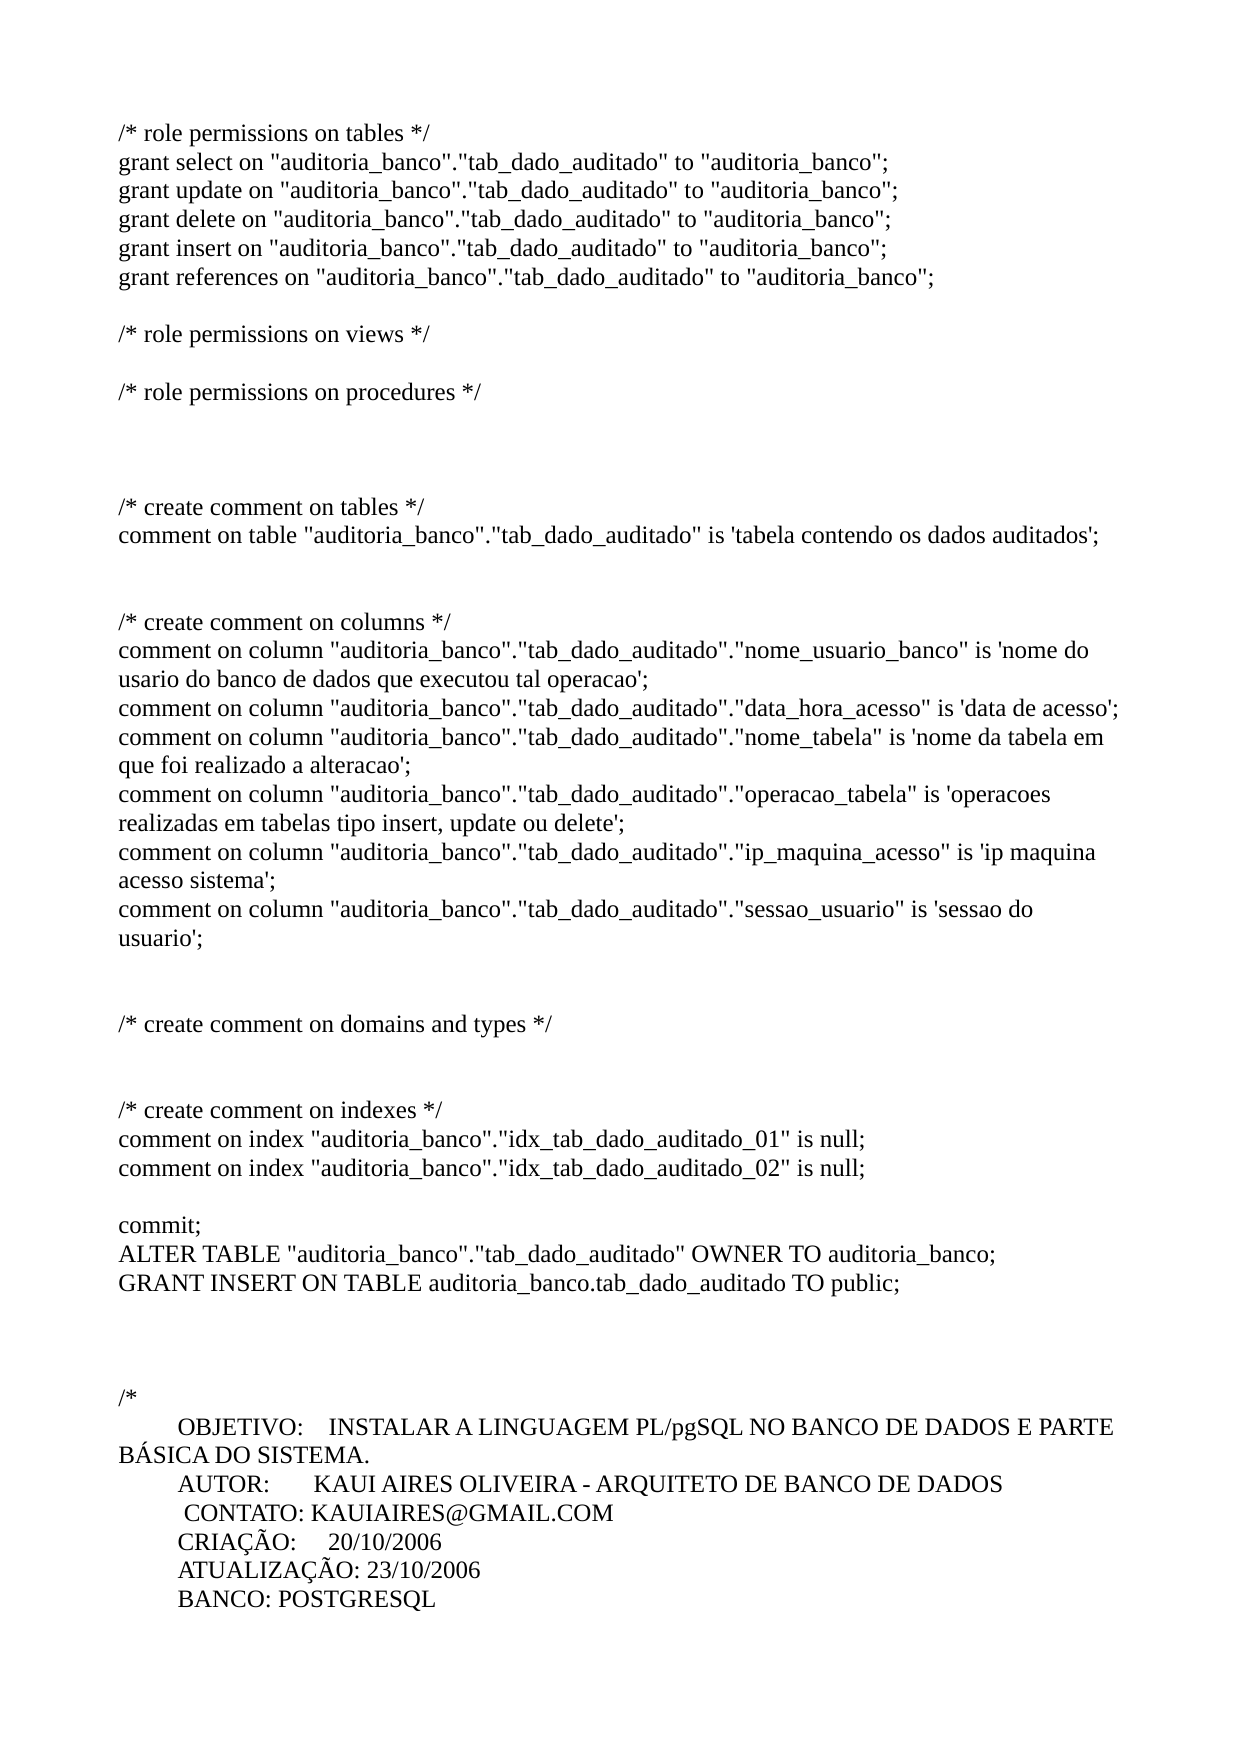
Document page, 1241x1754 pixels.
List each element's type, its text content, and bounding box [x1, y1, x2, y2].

text comment on column "auditoria_banco"."tab_dado_auditado"."nome_usuario_banco" is 'nome do usario do banco de dados que executou tal operacao'; [118, 636, 1122, 693]
text ATUALIZAÇÃO: 23/10/2006 [118, 1556, 1122, 1584]
text comment on column "auditoria_banco"."tab_dado_auditado"."nome_tabela" is 'nome da tabela em que foi realizado a alteracao'; [118, 722, 1122, 779]
text CONTATO: KAUIAIRES@GMAIL.COM [118, 1498, 1122, 1527]
text /* role permissions on tables */ [118, 118, 1122, 147]
text BANCO: POSTGRESQL [118, 1584, 1122, 1613]
text /* create comment on tables */ [118, 492, 1122, 521]
text commit; [118, 1211, 1122, 1239]
text AUTOR: KAUI AIRES OLIVEIRA - ARQUITETO DE BANCO DE DADOS [118, 1469, 1122, 1498]
text comment on column "auditoria_banco"."tab_dado_auditado"."data_hora_acesso" is 'data de acesso'; [118, 693, 1122, 722]
text /* create comment on columns */ [118, 607, 1122, 636]
text /* create comment on domains and types */ [118, 1009, 1122, 1038]
text comment on table "auditoria_banco"."tab_dado_auditado" is 'tabela contendo os dados auditados'; [118, 521, 1122, 549]
text comment on column "auditoria_banco"."tab_dado_auditado"."sessao_usuario" is 'sessao do usuario'; [118, 894, 1122, 952]
text /* create comment on indexes */ [118, 1096, 1122, 1124]
text /* role permissions on views */ [118, 319, 1122, 348]
text ALTER TABLE "auditoria_banco"."tab_dado_auditado" OWNER TO auditoria_banco; [118, 1239, 1122, 1268]
text comment on column "auditoria_banco"."tab_dado_auditado"."operacao_tabela" is 'operacoes realizadas em tabelas tipo insert, update ou delete'; [118, 779, 1122, 837]
text grant references on "auditoria_banco"."tab_dado_auditado" to "auditoria_banco"; [118, 262, 1122, 291]
text grant delete on "auditoria_banco"."tab_dado_auditado" to "auditoria_banco"; [118, 204, 1122, 233]
text CRIAÇÃO: 20/10/2006 [118, 1527, 1122, 1556]
text comment on index "auditoria_banco"."idx_tab_dado_auditado_01" is null; [118, 1124, 1122, 1153]
text comment on column "auditoria_banco"."tab_dado_auditado"."ip_maquina_acesso" is 'ip maquina acesso sistema'; [118, 837, 1122, 894]
text /* [118, 1383, 1122, 1412]
text grant select on "auditoria_banco"."tab_dado_auditado" to "auditoria_banco"; [118, 147, 1122, 176]
text grant update on "auditoria_banco"."tab_dado_auditado" to "auditoria_banco"; [118, 176, 1122, 204]
text GRANT INSERT ON TABLE auditoria_banco.tab_dado_auditado TO public; [118, 1268, 1122, 1297]
text OBJETIVO: INSTALAR A LINGUAGEM PL/pgSQL NO BANCO DE DADOS E PARTE BÁSICA DO SISTEMA. [118, 1412, 1122, 1469]
text grant insert on "auditoria_banco"."tab_dado_auditado" to "auditoria_banco"; [118, 233, 1122, 262]
text comment on index "auditoria_banco"."idx_tab_dado_auditado_02" is null; [118, 1153, 1122, 1182]
text /* role permissions on procedures */ [118, 377, 1122, 406]
